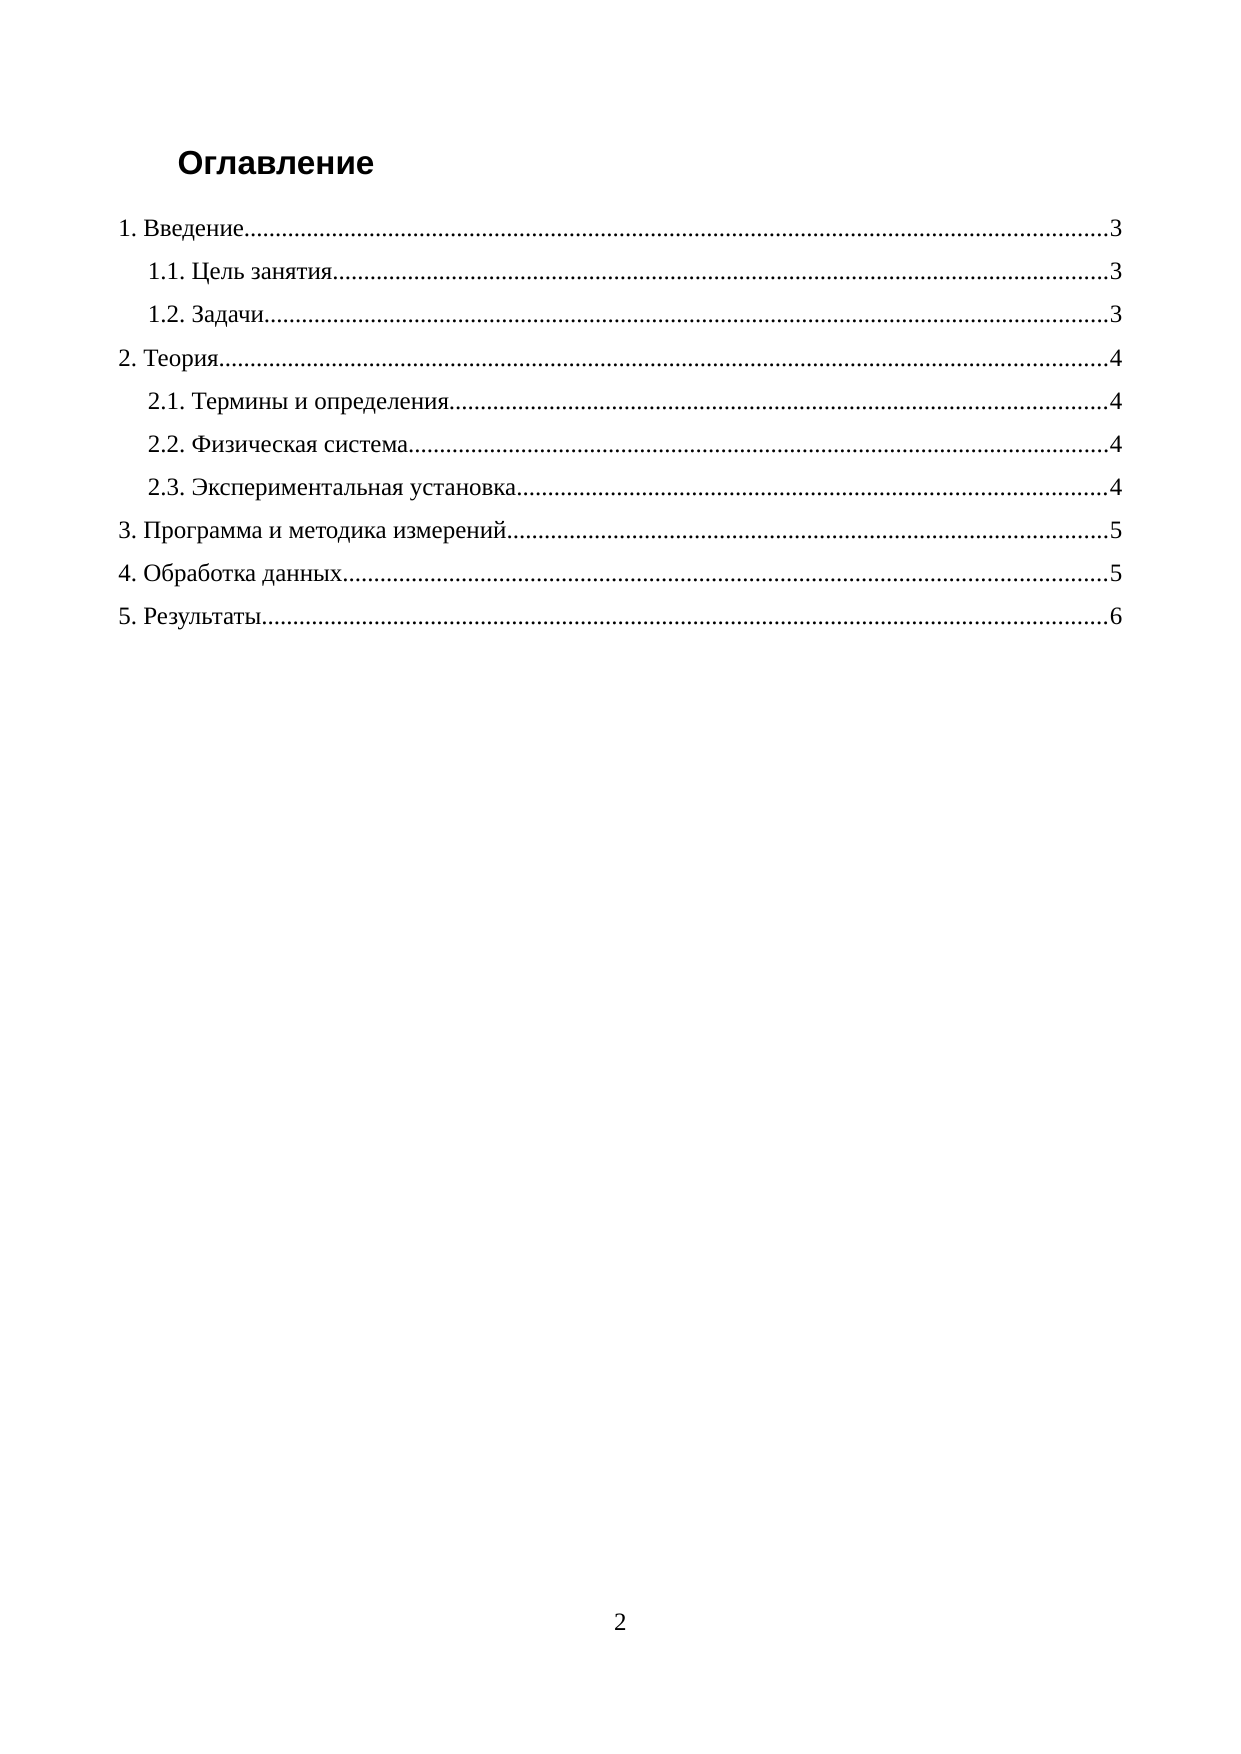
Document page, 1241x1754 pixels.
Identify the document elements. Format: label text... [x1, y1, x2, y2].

text 2. Теория 4 [118, 343, 1122, 371]
subtitle Оглавление [177, 143, 1122, 182]
text 2.1. Термины и определения 4 [148, 386, 1122, 414]
text 1. Введение 3 [118, 213, 1122, 242]
text 4. Обработка данных 5 [118, 558, 1122, 587]
text 3. Программа и методика измерений 5 [118, 515, 1122, 544]
text 1.1. Цель занятия 3 [148, 256, 1122, 285]
text 2.3. Экспериментальная установка 4 [148, 472, 1122, 501]
text 2.2. Физическая система 4 [148, 429, 1122, 458]
text 1.2. Задачи 3 [148, 299, 1122, 328]
text 5. Результаты 6 [118, 601, 1122, 630]
